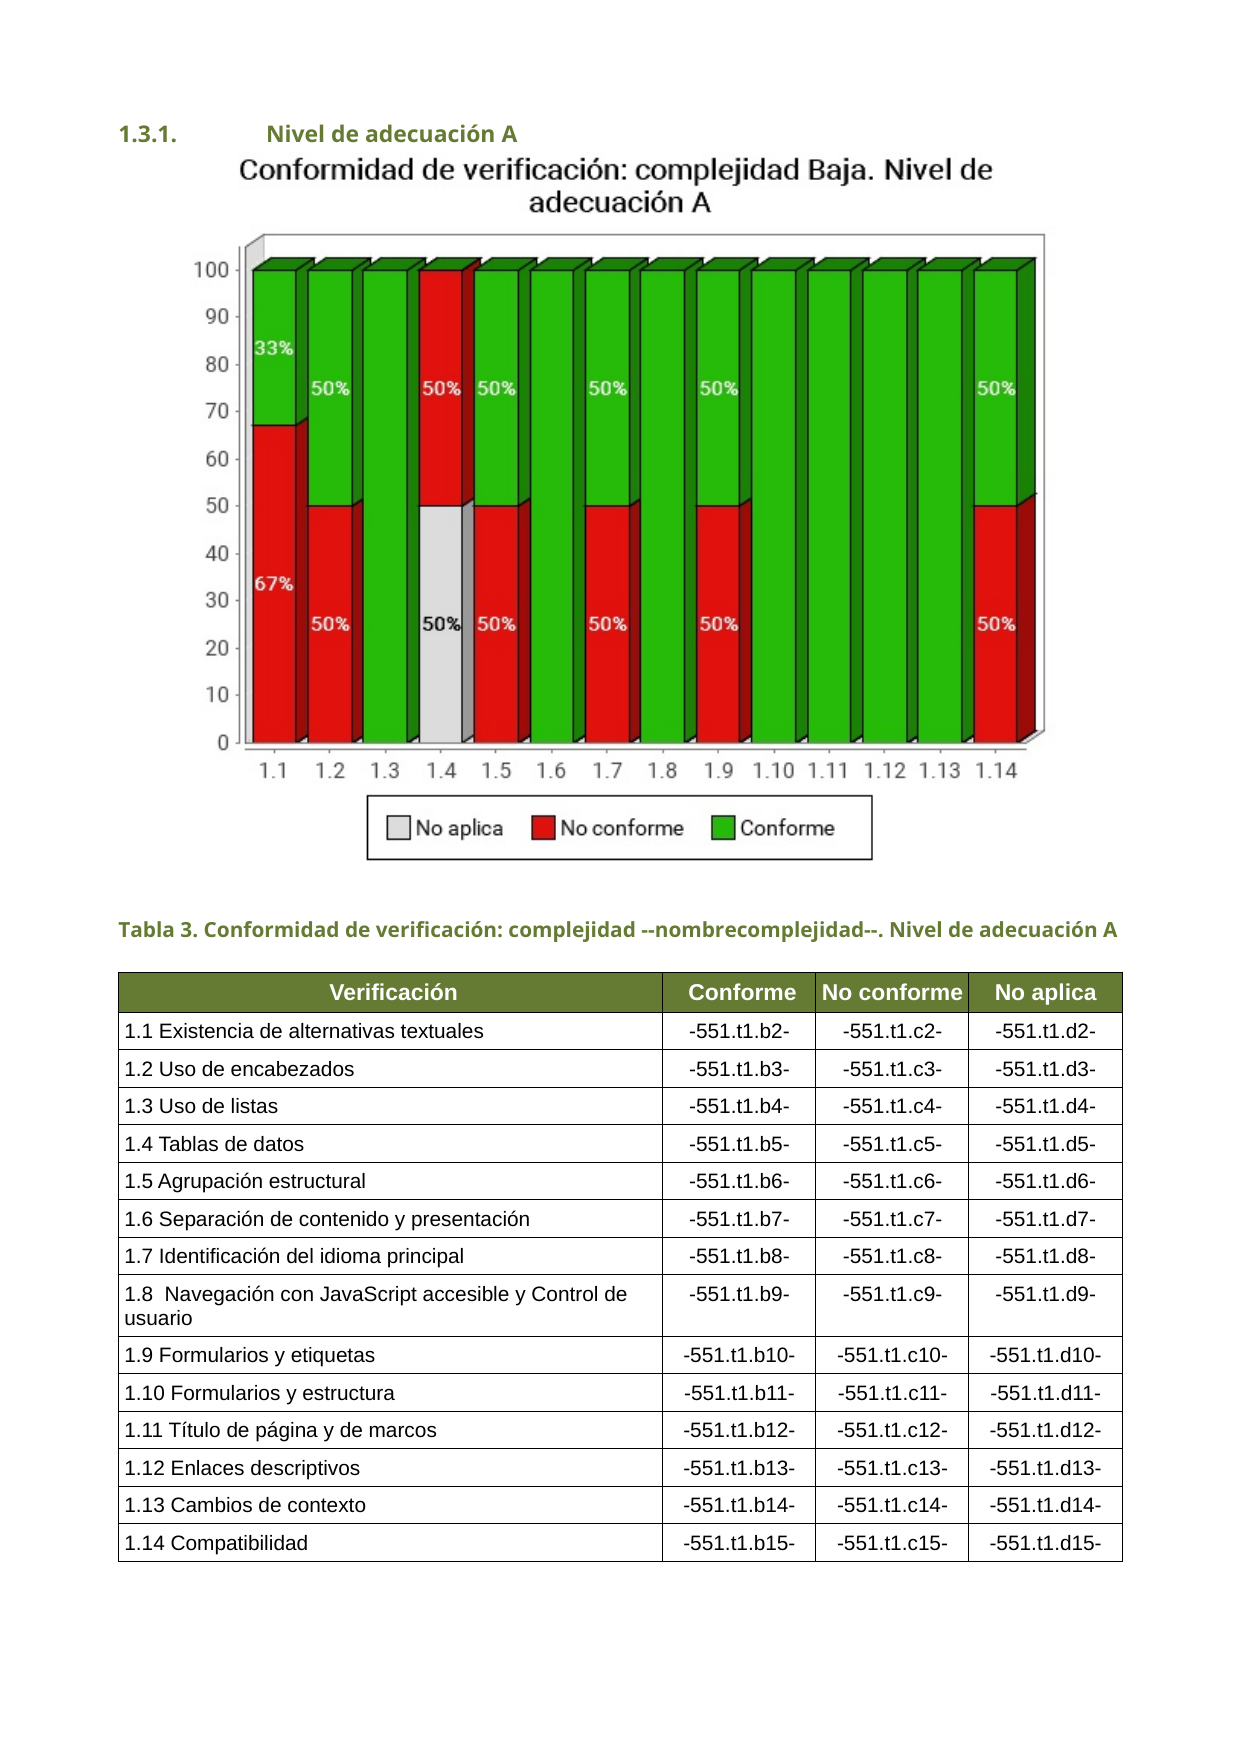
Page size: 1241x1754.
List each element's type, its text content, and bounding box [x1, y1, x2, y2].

table_cell 1.7 Identificación del idioma principal [119, 1238, 662, 1274]
table_cell -551.t1.b5- [663, 1125, 815, 1162]
table_cell -551.t1.c12- [816, 1412, 968, 1448]
table_header No aplica [969, 973, 1122, 1012]
table_cell 1.4 Tablas de datos [119, 1125, 662, 1162]
table_cell 1.8 Navegación con JavaScript accesible y Control de usuario [119, 1275, 662, 1336]
table_cell -551.t1.b4- [663, 1088, 815, 1124]
subtitle Nivel de adecuación A [118, 118, 1122, 149]
table_cell -551.t1.b13- [663, 1449, 815, 1486]
table_cell -551.t1.b2- [663, 1013, 815, 1049]
table_cell -551.t1.c13- [816, 1449, 968, 1486]
table_cell -551.t1.c5- [816, 1125, 968, 1162]
table_header Conforme [663, 973, 815, 1012]
table_cell -551.t1.b7- [663, 1200, 815, 1237]
table_cell -551.t1.d8- [969, 1238, 1122, 1274]
table_cell 1.14 Compatibilidad [119, 1524, 662, 1561]
table_cell 1.9 Formularios y etiquetas [119, 1337, 662, 1373]
table_cell 1.3 Uso de listas [119, 1088, 662, 1124]
table_cell -551.t1.c6- [816, 1163, 968, 1199]
table_cell -551.t1.d15- [969, 1524, 1122, 1561]
table_cell -551.t1.c8- [816, 1238, 968, 1274]
table_header No conforme [816, 973, 968, 1012]
table_cell -551.t1.d13- [969, 1449, 1122, 1486]
table_cell -551.t1.d11- [969, 1374, 1122, 1411]
table_cell -551.t1.d2- [969, 1013, 1122, 1049]
table_cell 1.12 Enlaces descriptivos [119, 1449, 662, 1486]
table_cell -551.t1.c2- [816, 1013, 968, 1049]
table_cell -551.t1.b15- [663, 1524, 815, 1561]
table_cell -551.t1.d3- [969, 1050, 1122, 1087]
table_cell -551.t1.c7- [816, 1200, 968, 1237]
table_cell -551.t1.c11- [816, 1374, 968, 1411]
table_cell -551.t1.d4- [969, 1088, 1122, 1124]
text Tabla 3. Conformidad de verificación: complejidad --nombrecomplejidad--. Nivel de adecuación A [118, 916, 1122, 944]
table_cell 1.1 Existencia de alternativas textuales [119, 1013, 662, 1049]
table_cell 1.13 Cambios de contexto [119, 1487, 662, 1523]
table_cell -551.t1.d7- [969, 1200, 1122, 1237]
table_cell 1.6 Separación de contenido y presentación [119, 1200, 662, 1237]
table_cell -551.t1.b6- [663, 1163, 815, 1199]
table_cell -551.t1.b11- [663, 1374, 815, 1411]
table_cell 1.10 Formularios y estructura [119, 1374, 662, 1411]
table_cell -551.t1.d9- [969, 1275, 1122, 1336]
table_cell -551.t1.c15- [816, 1524, 968, 1561]
table_cell -551.t1.c4- [816, 1088, 968, 1124]
table_cell -551.t1.b12- [663, 1412, 815, 1448]
table_cell -551.t1.d12- [969, 1412, 1122, 1448]
picture [178, 152, 1062, 862]
table_cell 1.2 Uso de encabezados [119, 1050, 662, 1087]
table_cell -551.t1.d6- [969, 1163, 1122, 1199]
table_cell -551.t1.c14- [816, 1487, 968, 1523]
table_cell 1.11 Título de página y de marcos [119, 1412, 662, 1448]
table_cell -551.t1.b10- [663, 1337, 815, 1373]
table_cell -551.t1.c9- [816, 1275, 968, 1336]
table_header Verificación [119, 973, 662, 1012]
table_cell 1.5 Agrupación estructural [119, 1163, 662, 1199]
table_cell -551.t1.d5- [969, 1125, 1122, 1162]
table_cell -551.t1.b8- [663, 1238, 815, 1274]
table_cell -551.t1.d14- [969, 1487, 1122, 1523]
table_cell -551.t1.c10- [816, 1337, 968, 1373]
table_cell -551.t1.b9- [663, 1275, 815, 1336]
table_cell -551.t1.b3- [663, 1050, 815, 1087]
table_cell -551.t1.b14- [663, 1487, 815, 1523]
table_cell -551.t1.c3- [816, 1050, 968, 1087]
table_cell -551.t1.d10- [969, 1337, 1122, 1373]
